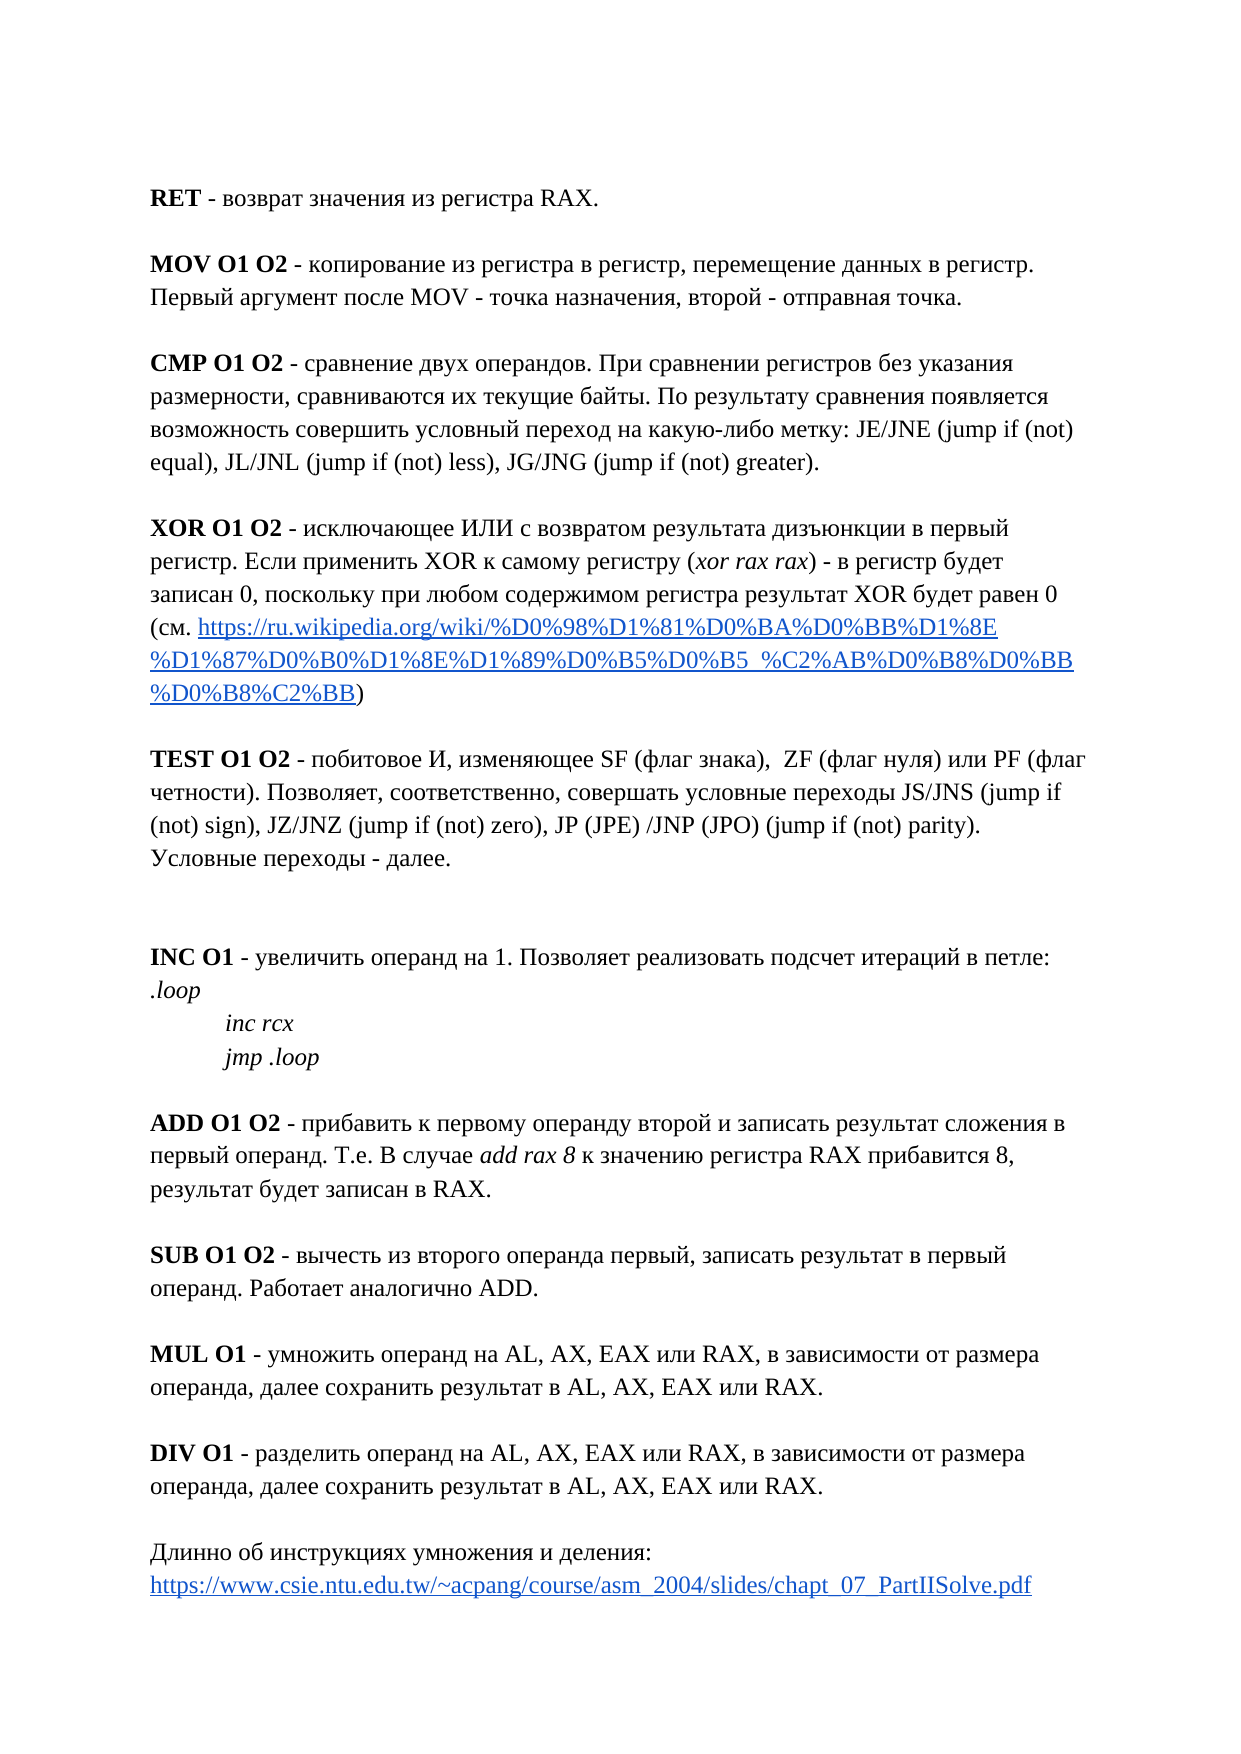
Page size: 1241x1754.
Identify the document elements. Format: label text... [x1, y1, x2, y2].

text DIV O1 - разделить операнд на AL, AX, EAX или RAX, в зависимости от размера операнда, далее сохранить результат в AL, AX, EAX или RAX. [150, 1438, 1090, 1499]
text .loop [150, 976, 1090, 1004]
text Длинно об инструкциях умножения и деления: https://www.csie.ntu.edu.tw/~acpang/course/asm_2004/slides/chapt_07_PartIISolve.pdf [150, 1537, 1090, 1599]
text MOV О1 О2 - копирование из регистра в регистр, перемещение данных в регистр. Первый аргумент после MOV - точка назначения, второй - отправная точка. [150, 249, 1090, 311]
text jmp .loop [150, 1042, 1090, 1070]
text SUB O1 O2 - вычесть из второго операнда первый, записать результат в первый операнд. Работает аналогично ADD. [150, 1240, 1090, 1301]
text CMP О1 О2 - сравнение двух операндов. При сравнении регистров без указания размерности, сравниваются их текущие байты. По результату сравнения появляется возможность совершить условный переход на какую-либо метку: JE/JNE (jump if (not) equal), JL/JNL (jump if (not) less), JG/JNG (jump if (not) greater). [150, 348, 1090, 476]
text MUL O1 - умножить операнд на AL, AX, EAX или RAX, в зависимости от размера операнда, далее сохранить результат в AL, AX, EAX или RAX. [150, 1339, 1090, 1401]
text inc rcx [150, 1008, 1090, 1037]
text XOR О1 О2 - исключающее ИЛИ с возвратом результата дизъюнкции в первый регистр. Если применить XOR к самому регистру (xor rax rax) - в регистр будет записан 0, поскольку при любом содержимом регистра результат XOR будет равен 0 (см. https://ru.wikipedia.org/wiki/%D0%98%D1%81%D0%BA%D0%BB%D1%8E%D1%87%D0%B0%D1%8E%D1%89%D0%B5%D0%B5_%C2%AB%D0%B8%D0%BB%D0%B8%C2%BB) [150, 513, 1090, 707]
text TEST О1 О2 - побитовое И, изменяющее SF (флаг знака), ZF (флаг нуля) или PF (флаг четности). Позволяет, соответственно, совершать условные переходы JS/JNS (jump if (not) sign), JZ/JNZ (jump if (not) zero), JP (JPE) /JNP (JPO) (jump if (not) parity). Условные переходы - далее. [150, 744, 1090, 872]
text RET - возврат значения из регистра RAX. [150, 183, 1090, 212]
text INC O1 - увеличить операнд на 1. Позволяет реализовать подсчет итераций в петле: [150, 942, 1090, 971]
text ADD O1 O2 - прибавить к первому операнду второй и записать результат сложения в первый операнд. Т.е. В случае add rax 8 к значению регистра RAX прибавится 8, результат будет записан в RAX. [150, 1108, 1090, 1202]
